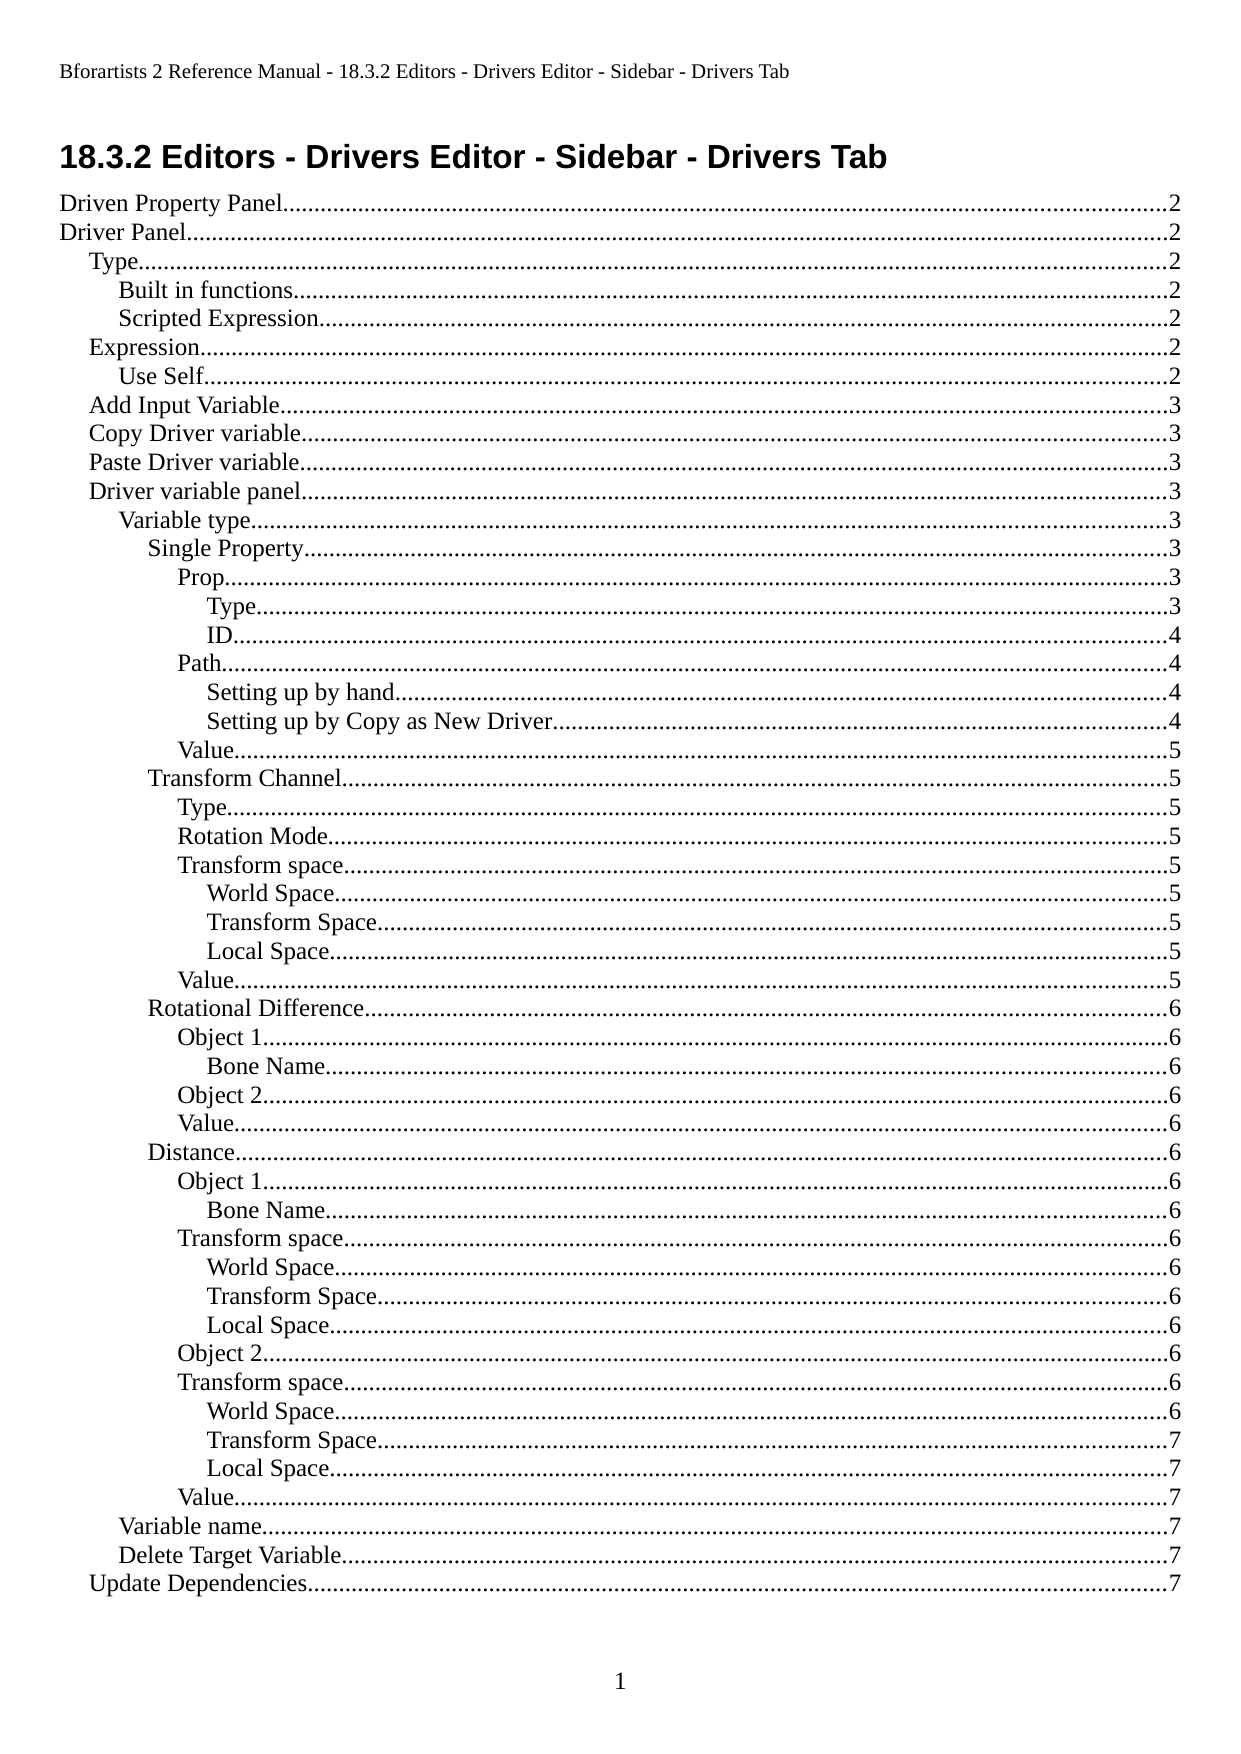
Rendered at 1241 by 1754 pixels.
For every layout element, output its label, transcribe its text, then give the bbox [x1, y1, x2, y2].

text World Space 6 [206, 1252, 1181, 1281]
text Bone Name 6 [206, 1195, 1181, 1223]
text Built in functions 2 [118, 275, 1181, 303]
text Prop 3 [177, 562, 1181, 591]
text Local Space 5 [206, 936, 1181, 965]
text Transform Channel 5 [147, 763, 1181, 792]
text Local Space 6 [206, 1310, 1181, 1338]
text Value 6 [177, 1108, 1181, 1137]
text Variable name 7 [118, 1511, 1181, 1540]
text Delete Target Variable 7 [118, 1540, 1181, 1568]
text World Space 5 [206, 878, 1181, 907]
text ID 4 [206, 620, 1181, 648]
text Transform space 6 [177, 1223, 1181, 1252]
text Object 1 6 [177, 1022, 1181, 1051]
text Object 1 6 [177, 1166, 1181, 1195]
text Value 5 [177, 735, 1181, 763]
text Rotational Difference 6 [147, 993, 1181, 1022]
text Use Self 2 [118, 361, 1181, 390]
text Copy Driver variable 3 [88, 418, 1181, 447]
text Value 7 [177, 1482, 1181, 1511]
text Object 2 6 [177, 1338, 1181, 1367]
text Update Dependencies 7 [88, 1568, 1181, 1597]
text Paste Driver variable 3 [88, 447, 1181, 476]
text Scripted Expression 2 [118, 303, 1181, 332]
text Object 2 6 [177, 1080, 1181, 1108]
text Type 3 [206, 591, 1181, 620]
text Path 4 [177, 648, 1181, 677]
text Single Property 3 [147, 533, 1181, 562]
text Driven Property Panel 2 [59, 188, 1181, 217]
text Bone Name 6 [206, 1051, 1181, 1080]
text Add Input Variable 3 [88, 390, 1181, 418]
text Transform space 5 [177, 850, 1181, 878]
text Transform space 6 [177, 1367, 1181, 1396]
text Driver variable panel 3 [88, 476, 1181, 505]
subtitle 18.3.2 Editors - Drivers Editor - Sidebar - Drivers Tab [59, 138, 1181, 176]
text Transform Space 5 [206, 907, 1181, 936]
text World Space 6 [206, 1396, 1181, 1425]
text Expression 2 [88, 332, 1181, 361]
text Value 5 [177, 965, 1181, 993]
text Setting up by hand 4 [206, 677, 1181, 706]
text Driver Panel 2 [59, 217, 1181, 246]
text Variable type 3 [118, 505, 1181, 533]
text Distance 6 [147, 1137, 1181, 1166]
text Rotation Mode 5 [177, 821, 1181, 850]
text Transform Space 7 [206, 1425, 1181, 1453]
text Type 5 [177, 792, 1181, 821]
text Setting up by Copy as New Driver 4 [206, 706, 1181, 735]
text Local Space 7 [206, 1453, 1181, 1482]
text Type 2 [88, 246, 1181, 275]
text Transform Space 6 [206, 1281, 1181, 1310]
